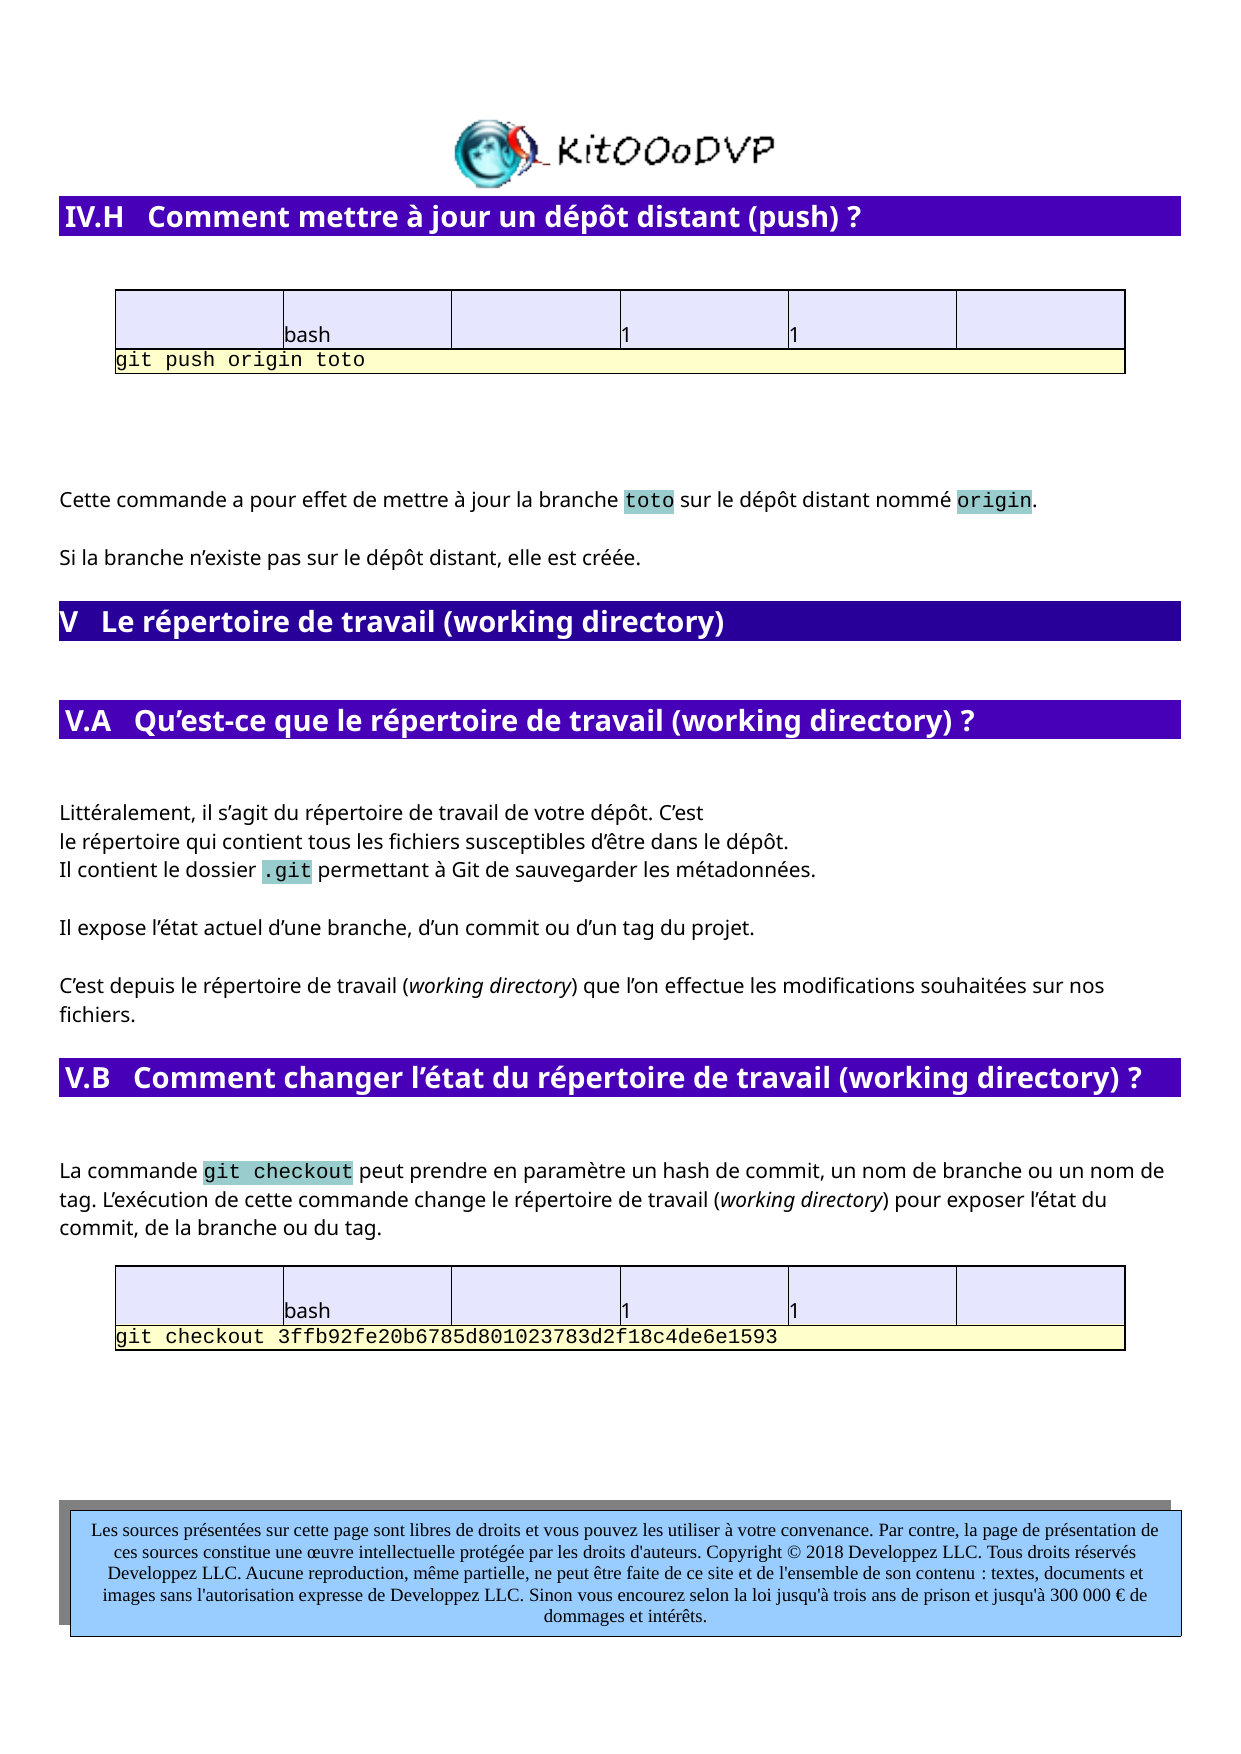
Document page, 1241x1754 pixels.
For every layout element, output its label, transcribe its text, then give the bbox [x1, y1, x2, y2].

text C’est depuis le répertoire de travail (working directory) que l’on effectue les modifications souhaitées sur nos fichiers. [59, 971, 1181, 1028]
text Si la branche n’existe pas sur le dépôt distant, elle est créée. [59, 543, 1181, 572]
table_header 1 [621, 291, 788, 348]
table_header [116, 291, 283, 348]
text La commande git checkout peut prendre en paramètre un hash de commit, un nom de branche ou un nom de tag. L’exécution de cette commande change le répertoire de travail (working directory) pour exposer l’état du commit, de la branche ou du tag. [59, 1156, 1181, 1242]
table_header 1 [621, 1267, 788, 1324]
table_header 1 [789, 291, 956, 348]
table_header [452, 291, 620, 348]
table_header [116, 1267, 283, 1324]
subtitle Comment mettre à jour un dépôt distant (push) ? [59, 196, 1181, 236]
text Il expose l’état actuel d’une branche, d’un commit ou d’un tag du projet. [59, 913, 1181, 942]
table_header [452, 1267, 620, 1324]
table_header bash [284, 1267, 451, 1324]
text Cette commande a pour effet de mettre à jour la branche toto sur le dépôt distant nommé origin. [59, 485, 1181, 514]
table_header [957, 1267, 1124, 1324]
subtitle Comment changer l’état du répertoire de travail (working directory) ? [59, 1058, 1181, 1097]
table_header 1 [789, 1267, 956, 1324]
subtitle Le répertoire de travail (working directory) [59, 601, 1181, 641]
table_header [957, 291, 1124, 348]
subtitle Qu’est-ce que le répertoire de travail (working directory) ? [59, 700, 1181, 739]
text Littéralement, il s’agit du répertoire de travail de votre dépôt. C’est le répertoire qui contient tous les fichiers susceptibles d’être dans le dépôt. Il contient le dossier .git permettant à Git de sauvegarder les métadonnées. [59, 798, 1181, 884]
table_header bash [284, 291, 451, 348]
picture [453, 118, 781, 191]
